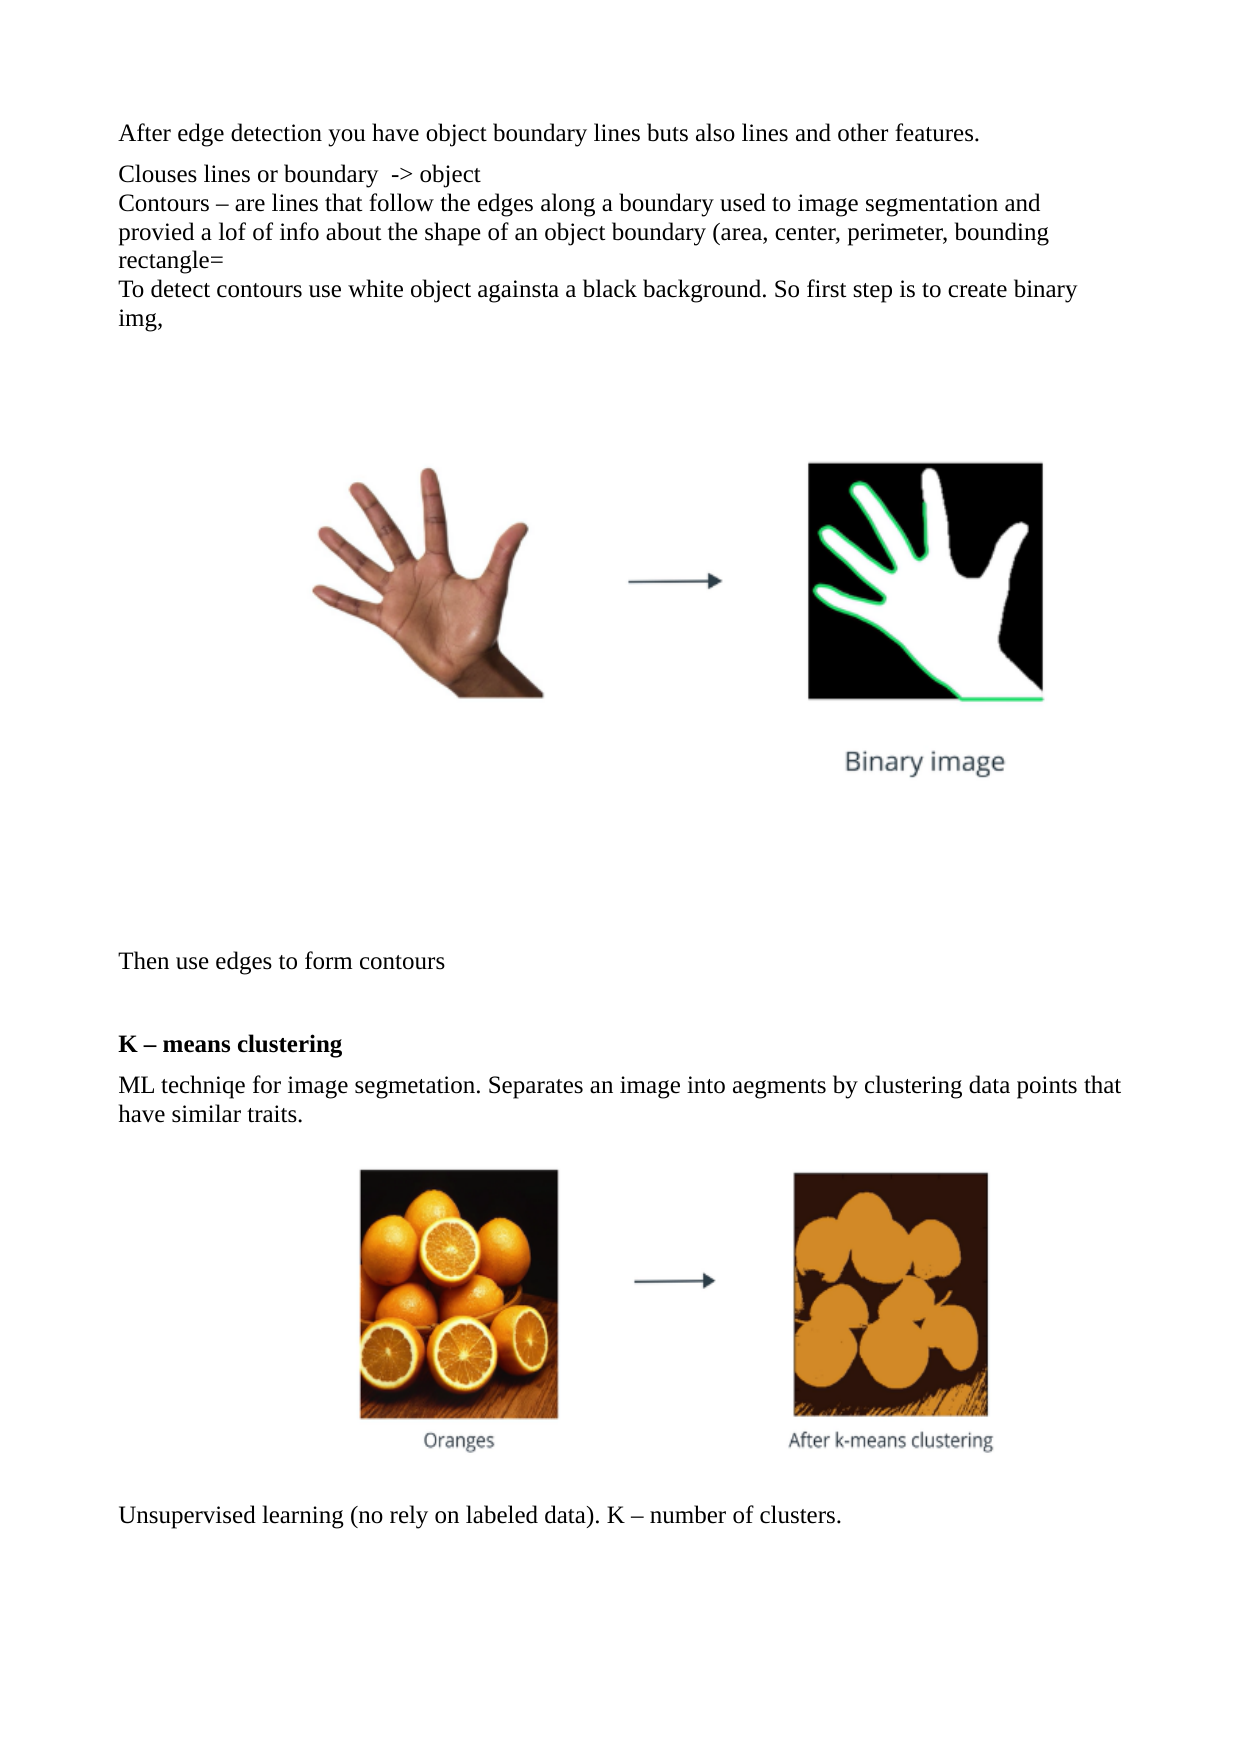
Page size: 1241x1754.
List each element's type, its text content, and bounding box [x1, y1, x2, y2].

text Clouses lines or boundary -> object Contours – are lines that follow the edges along a boundary used to image segmentation and provied a lof of info about the shape of an object boundary (area, center, perimeter, bounding rectangle= To detect contours use white object againsta a black background. So first step is to create binary img, [118, 159, 1122, 418]
text K – means clustering [118, 1029, 1122, 1057]
picture [342, 1135, 1023, 1459]
text After edge detection you have object boundary lines buts also lines and other features. [118, 118, 1122, 147]
picture [302, 445, 1079, 782]
text Then use edges to form contours [118, 946, 1122, 975]
text Unsupervised learning (no rely on labeled data). K – number of clusters. [118, 1500, 1122, 1528]
text ML techniqe for image segmetation. Separates an image into aegments by clustering data points that have similar traits. [118, 1070, 1122, 1487]
